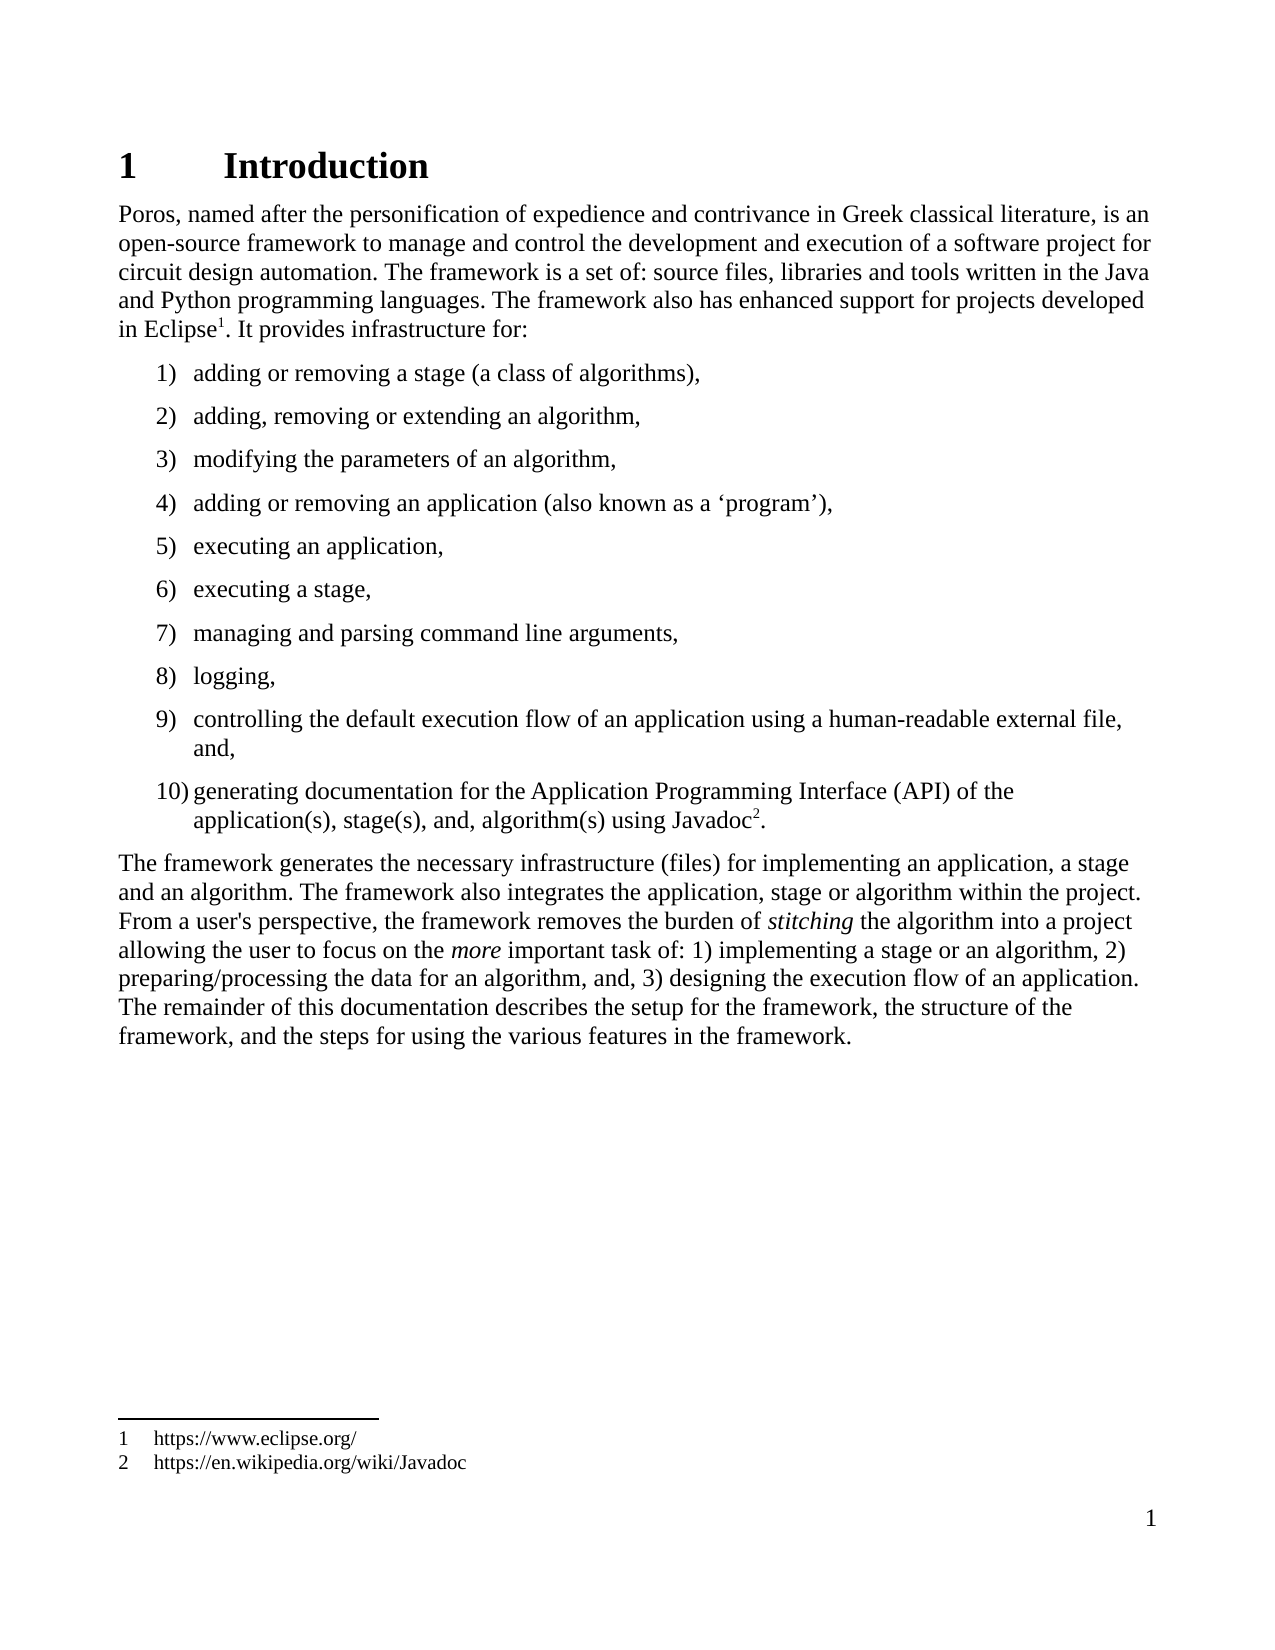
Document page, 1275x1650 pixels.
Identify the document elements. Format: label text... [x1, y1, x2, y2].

list executing a stage, [156, 574, 1157, 603]
subtitle Introduction [118, 143, 1157, 187]
list managing and parsing command line arguments, [156, 618, 1157, 646]
list adding or removing an application (also known as a ‘program’), [156, 488, 1157, 516]
text Poros, named after the personification of expedience and contrivance in Greek classical literature, is an open-source framework to manage and control the development and execution of a software project for circuit design automation. The framework is a set of: source files, libraries and tools written in the Java and Python programming languages. The framework also has enhanced support for projects developed in Eclipse. It provides infrastructure for: [118, 199, 1157, 343]
list adding, removing or extending an algorithm, [156, 401, 1157, 430]
list adding or removing a stage (a class of algorithms), [156, 358, 1157, 386]
list logging, [156, 661, 1157, 690]
list modifying the parameters of an algorithm, [156, 444, 1157, 473]
list controlling the default execution flow of an application using a human-readable external file, and, [156, 704, 1157, 762]
list generating documentation for the Application Programming Interface (API) of the application(s), stage(s), and, algorithm(s) using Javadoc. [156, 776, 1157, 834]
list https://en.wikipedia.org/wiki/Javadoc [118, 1449, 1157, 1474]
text https://www.eclipse.org/ [118, 1426, 1157, 1449]
list executing an application, [156, 531, 1157, 560]
text The framework generates the necessary infrastructure (files) for implementing an application, a stage and an algorithm. The framework also integrates the application, stage or algorithm within the project. From a user's perspective, the framework removes the burden of stitching the algorithm into a project allowing the user to focus on the more important task of: 1) implementing a stage or an algorithm, 2) preparing/processing the data for an algorithm, and, 3) designing the execution flow of an application. The remainder of this documentation describes the setup for the framework, the structure of the framework, and the steps for using the various features in the framework. [118, 848, 1157, 1050]
